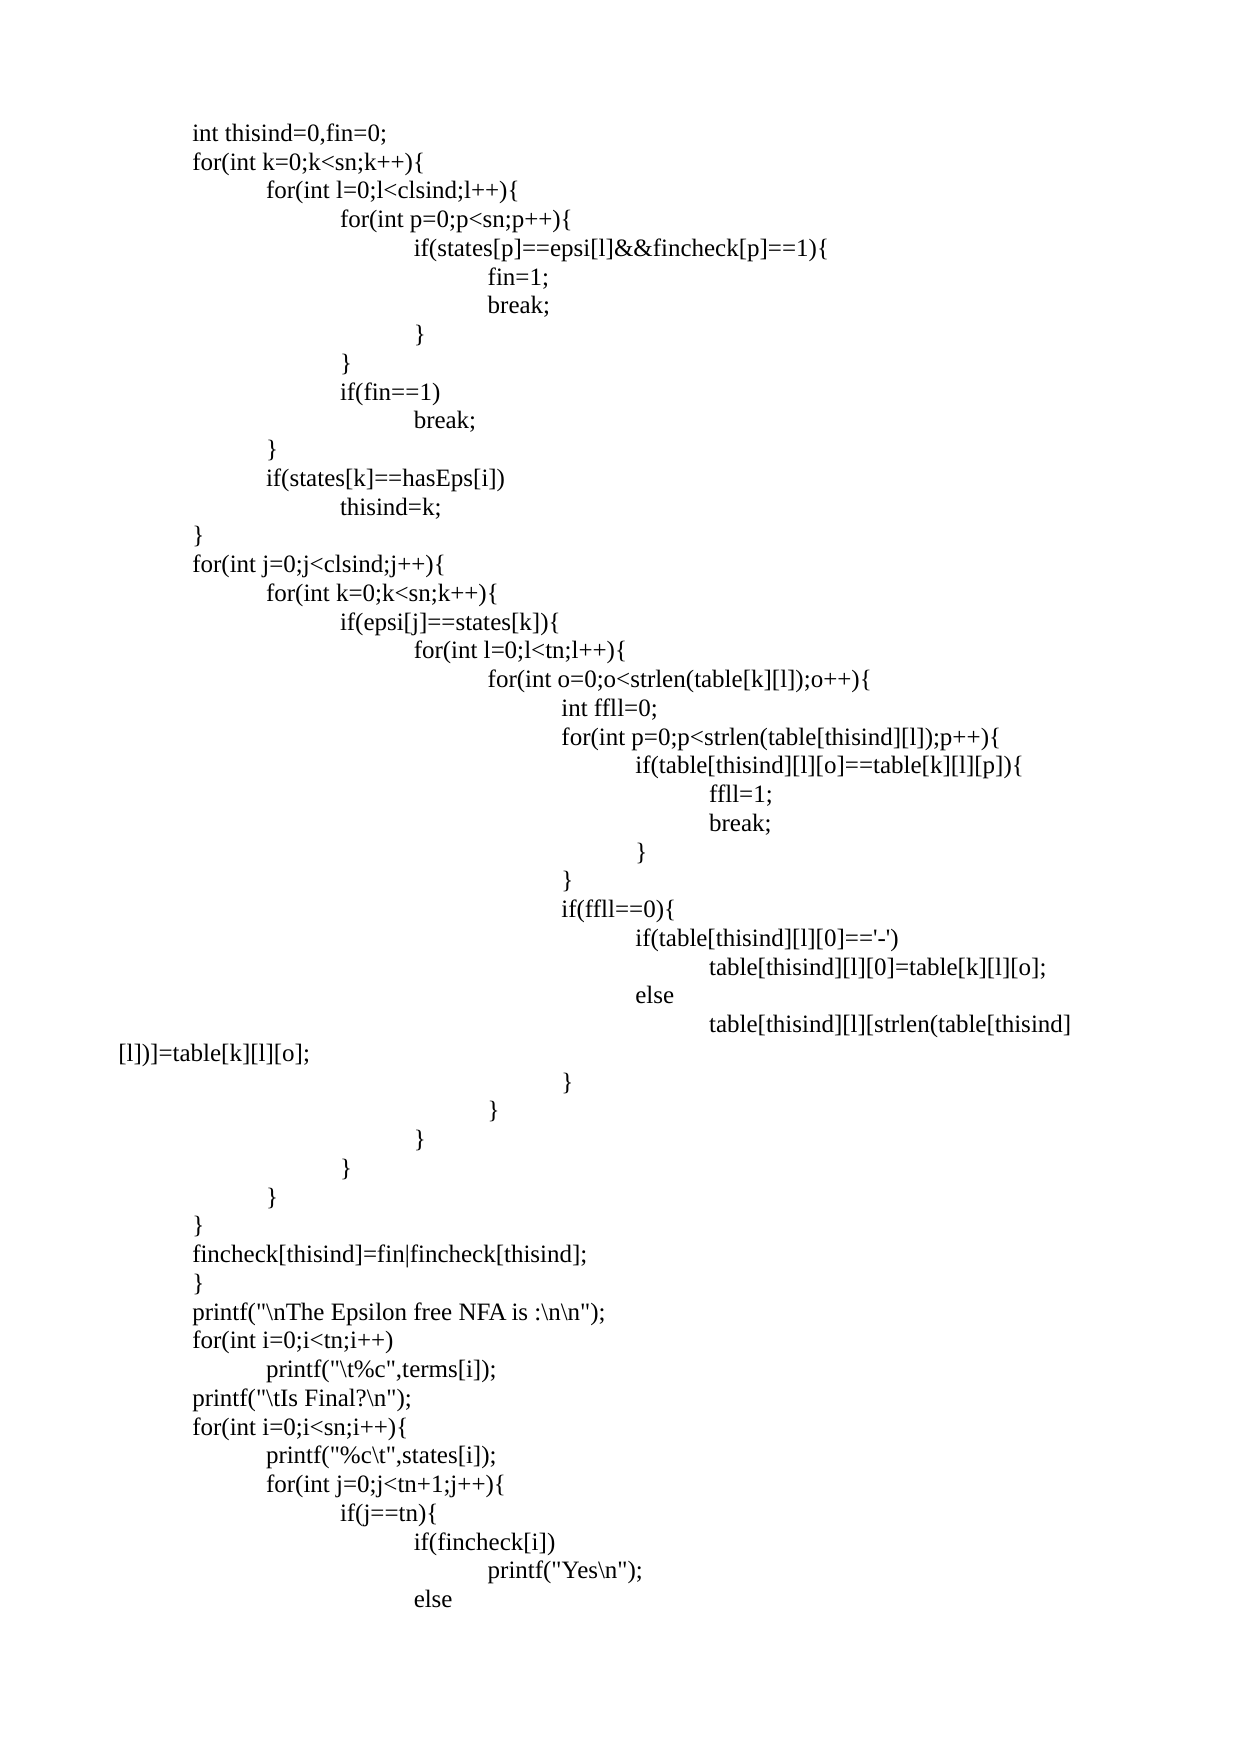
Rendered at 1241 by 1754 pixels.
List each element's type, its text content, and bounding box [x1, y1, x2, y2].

text } [118, 1153, 1122, 1182]
text break; [118, 406, 1122, 434]
text break; [118, 291, 1122, 319]
text int thisind=0,fin=0; [118, 118, 1122, 147]
text } [118, 1268, 1122, 1297]
text for(int l=0;l<tn;l++){ [118, 636, 1122, 664]
text } [118, 1096, 1122, 1124]
text if(table[thisind][l][0]=='-') [118, 923, 1122, 952]
text else [118, 1584, 1122, 1613]
text if(ffll==0){ [118, 894, 1122, 923]
text printf("\t%c",terms[i]); [118, 1354, 1122, 1383]
text for(int l=0;l<clsind;l++){ [118, 176, 1122, 204]
text for(int j=0;j<clsind;j++){ [118, 549, 1122, 578]
text } [118, 1211, 1122, 1239]
text for(int p=0;p<sn;p++){ [118, 204, 1122, 233]
text } [118, 348, 1122, 377]
text if(table[thisind][l][o]==table[k][l][p]){ [118, 751, 1122, 779]
text if(states[p]==epsi[l]&&fincheck[p]==1){ [118, 233, 1122, 262]
text for(int p=0;p<strlen(table[thisind][l]);p++){ [118, 722, 1122, 751]
text table[thisind][l][strlen(table[thisind][l])]=table[k][l][o]; [118, 1009, 1122, 1067]
text } [118, 521, 1122, 549]
text } [118, 1124, 1122, 1153]
text int ffll=0; [118, 693, 1122, 722]
text } [118, 866, 1122, 894]
text printf("\tIs Final?\n"); [118, 1383, 1122, 1412]
text for(int j=0;j<tn+1;j++){ [118, 1469, 1122, 1498]
text for(int k=0;k<sn;k++){ [118, 147, 1122, 176]
text for(int k=0;k<sn;k++){ [118, 578, 1122, 607]
text fin=1; [118, 262, 1122, 291]
text if(fincheck[i]) [118, 1527, 1122, 1556]
text for(int o=0;o<strlen(table[k][l]);o++){ [118, 664, 1122, 693]
text printf("%c\t",states[i]); [118, 1441, 1122, 1469]
text if(j==tn){ [118, 1498, 1122, 1527]
text if(fin==1) [118, 377, 1122, 406]
text } [118, 1182, 1122, 1211]
text fincheck[thisind]=fin|fincheck[thisind]; [118, 1239, 1122, 1268]
text } [118, 434, 1122, 463]
text for(int i=0;i<tn;i++) [118, 1326, 1122, 1354]
text if(epsi[j]==states[k]){ [118, 607, 1122, 636]
text table[thisind][l][0]=table[k][l][o]; [118, 952, 1122, 981]
text ffll=1; [118, 779, 1122, 808]
text for(int i=0;i<sn;i++){ [118, 1412, 1122, 1441]
text else [118, 981, 1122, 1009]
text } [118, 1067, 1122, 1096]
text } [118, 837, 1122, 866]
text break; [118, 808, 1122, 837]
text thisind=k; [118, 492, 1122, 521]
text printf("\nThe Epsilon free NFA is :\n\n"); [118, 1297, 1122, 1326]
text if(states[k]==hasEps[i]) [118, 463, 1122, 492]
text printf("Yes\n"); [118, 1556, 1122, 1584]
text } [118, 319, 1122, 348]
